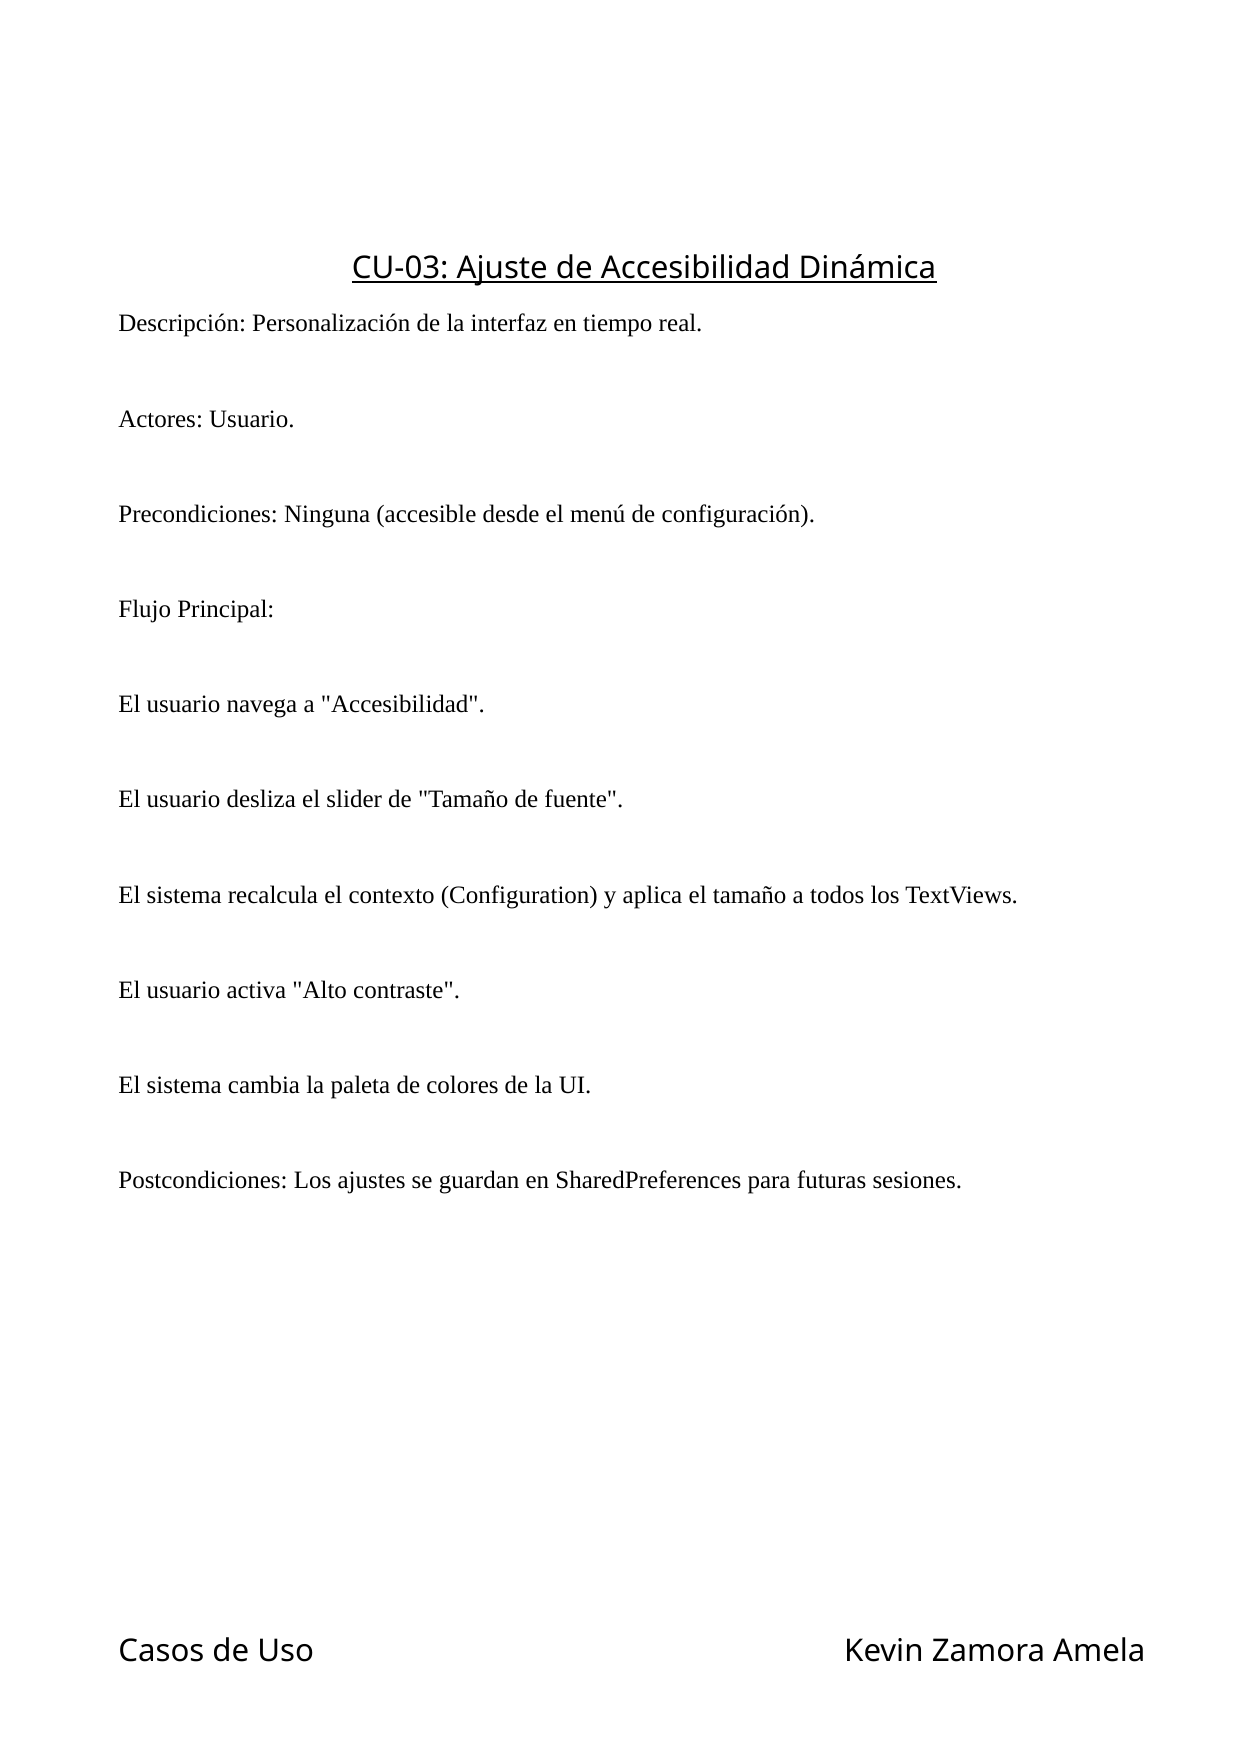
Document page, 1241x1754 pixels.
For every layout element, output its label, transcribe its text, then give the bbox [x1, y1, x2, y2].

text Flujo Principal: [118, 594, 1170, 623]
text El usuario navega a "Accesibilidad". [118, 689, 1170, 718]
text Descripción: Personalización de la interfaz en tiempo real. [118, 308, 1170, 337]
text El usuario desliza el slider de "Tamaño de fuente". [118, 784, 1170, 813]
text Actores: Usuario. [118, 404, 1170, 432]
text El sistema cambia la paleta de colores de la UI. [118, 1070, 1170, 1099]
text Postcondiciones: Los ajustes se guardan en SharedPreferences para futuras sesiones. [118, 1165, 1170, 1194]
text El sistema recalcula el contexto (Configuration) y aplica el tamaño a todos los TextViews. [118, 880, 1170, 908]
text Precondiciones: Ninguna (accesible desde el menú de configuración). [118, 499, 1170, 528]
text El usuario activa "Alto contraste". [118, 975, 1170, 1004]
text CU-03: Ajuste de Accesibilidad Dinámica [118, 245, 1170, 287]
